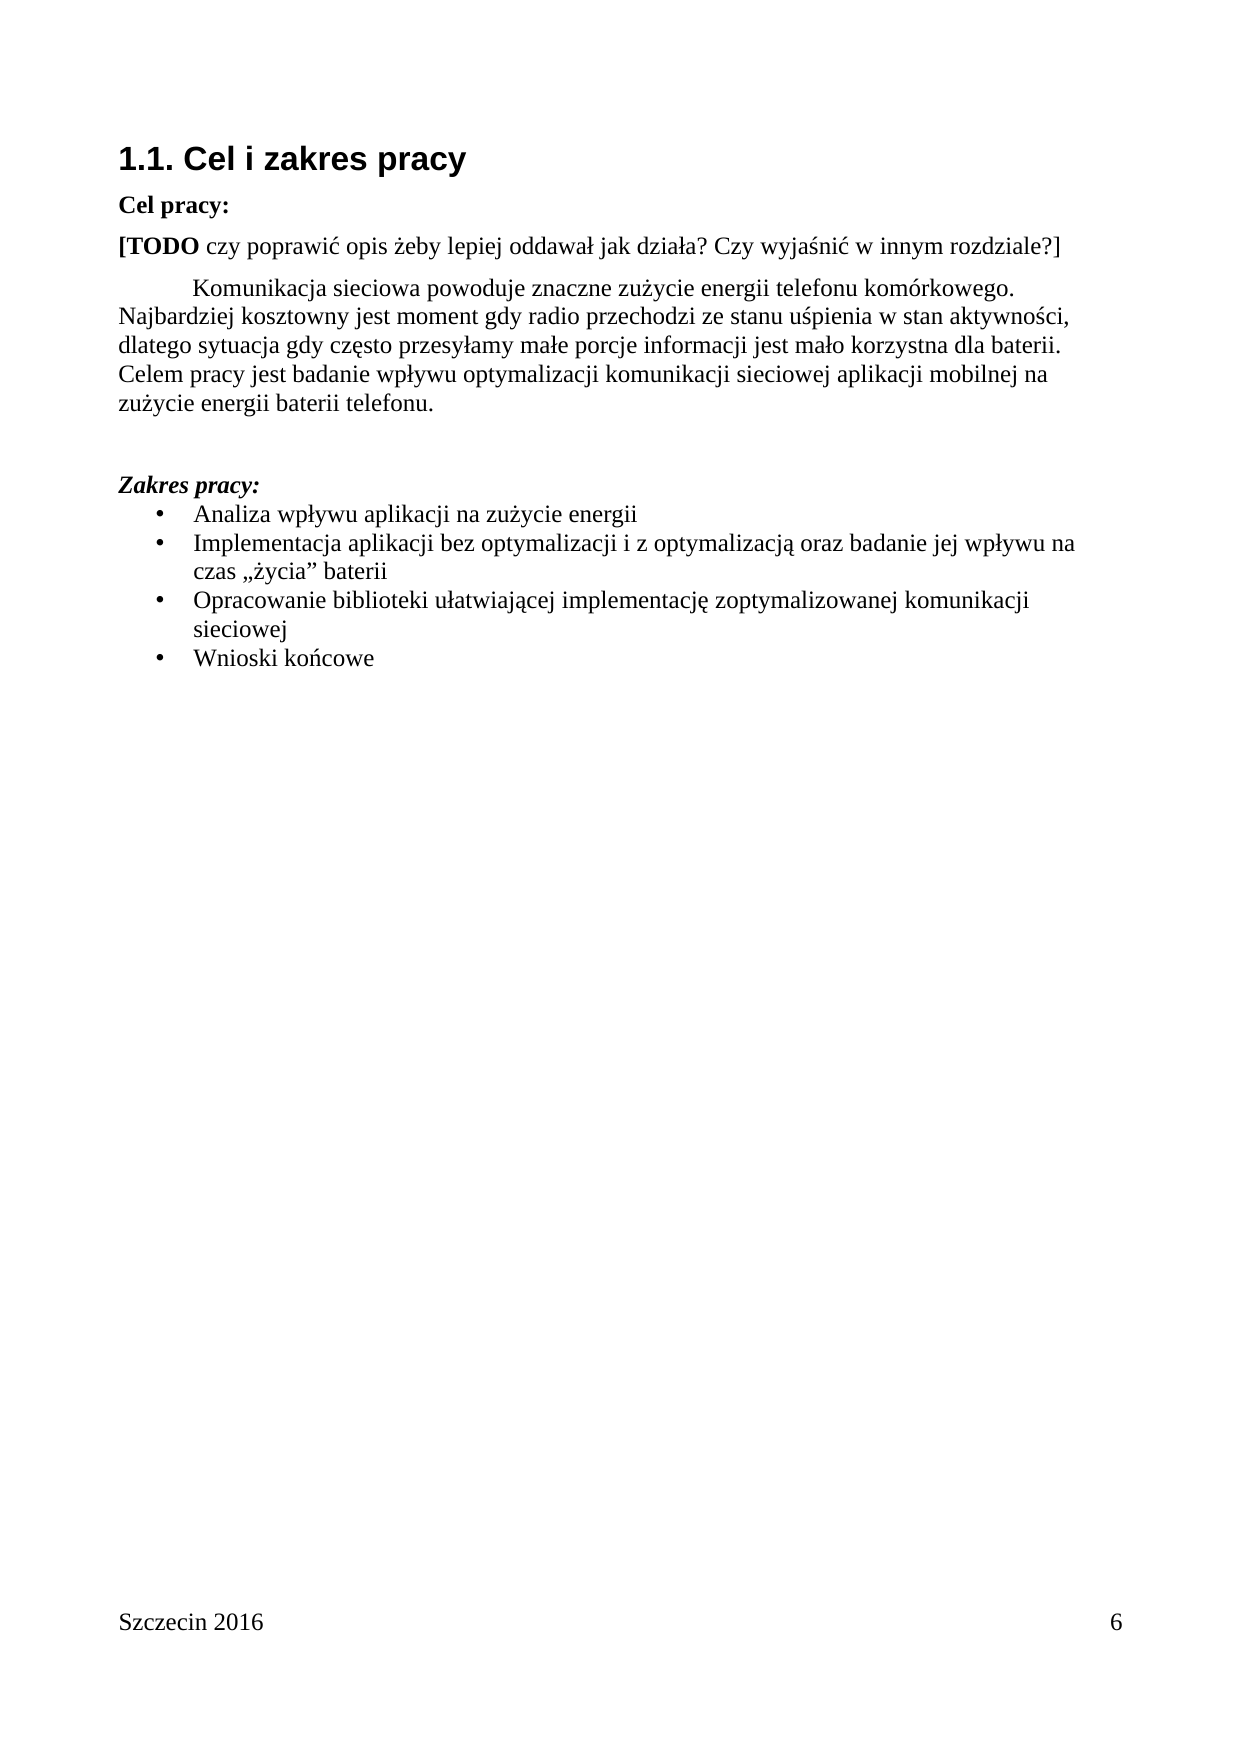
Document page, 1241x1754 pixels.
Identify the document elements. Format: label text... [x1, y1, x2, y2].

list Analiza wpływu aplikacji na zużycie energii [156, 499, 1122, 528]
text [TODO czy poprawić opis żeby lepiej oddawał jak działa? Czy wyjaśnić w innym rozdziale?] [118, 231, 1122, 260]
text Zakres pracy: [118, 470, 1122, 499]
list Wnioski końcowe [156, 643, 1122, 671]
list Opracowanie biblioteki ułatwiającej implementację zoptymalizowanej komunikacji sieciowej [156, 585, 1122, 643]
text Komunikacja sieciowa powoduje znaczne zużycie energii telefonu komórkowego. Najbardziej kosztowny jest moment gdy radio przechodzi ze stanu uśpienia w stan aktywności, dlatego sytuacja gdy często przesyłamy małe porcje informacji jest mało korzystna dla baterii. Celem pracy jest badanie wpływu optymalizacji komunikacji sieciowej aplikacji mobilnej na zużycie energii baterii telefonu. [118, 273, 1122, 416]
list Implementacja aplikacji bez optymalizacji i z optymalizacją oraz badanie jej wpływu na czas „życia” baterii [156, 528, 1122, 585]
subtitle 1.1. Cel i zakres pracy [118, 139, 1122, 178]
text Cel pracy: [118, 190, 1122, 219]
